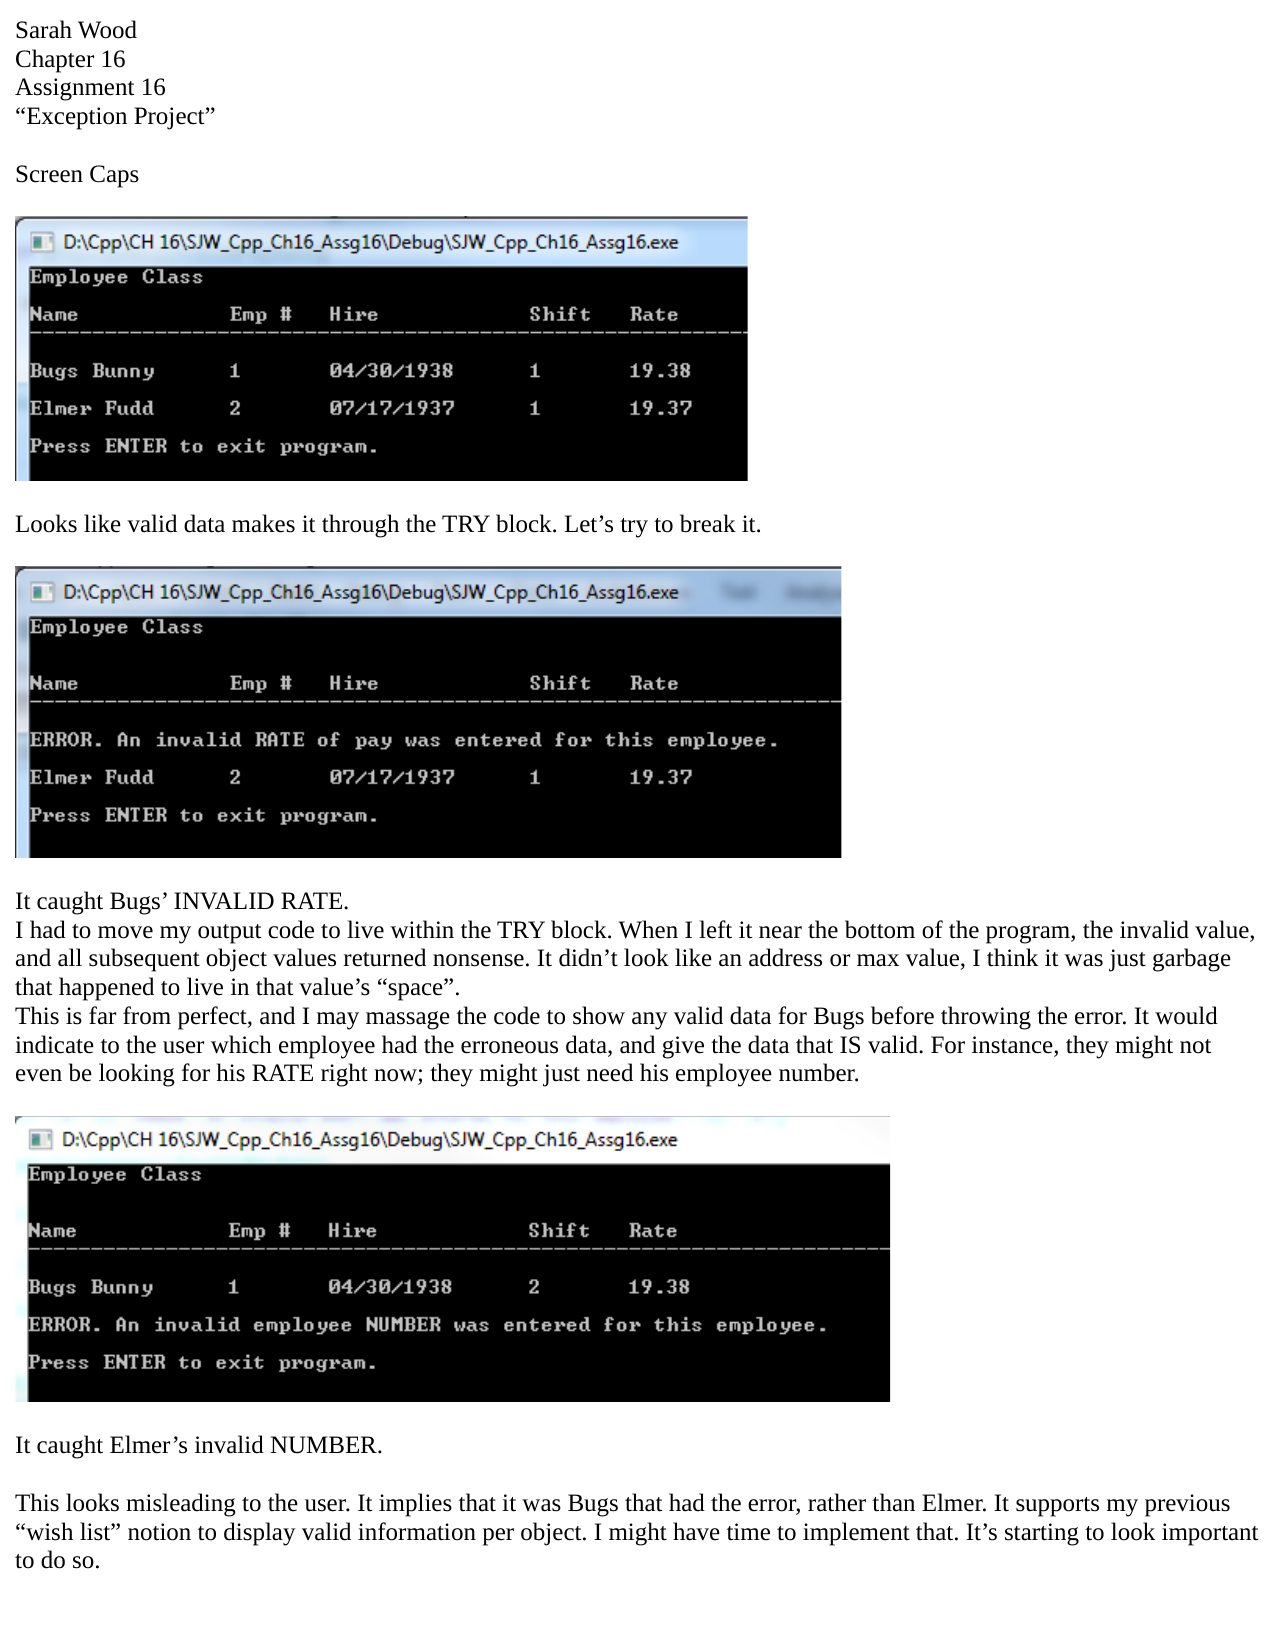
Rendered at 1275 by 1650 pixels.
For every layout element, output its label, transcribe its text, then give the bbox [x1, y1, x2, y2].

text Screen Caps [15, 159, 1260, 187]
text This looks misleading to the user. It implies that it was Bugs that had the error, rather than Elmer. It supports my previous “wish list” notion to display valid information per object. I might have time to implement that. It’s starting to look important to do so. [15, 1488, 1260, 1574]
text It caught Bugs’ INVALID RATE. [15, 886, 1260, 915]
text Looks like valid data makes it through the TRY block. Let’s try to break it. [15, 509, 1260, 538]
text Assignment 16 [15, 72, 1260, 101]
text Sarah Wood [15, 15, 1260, 44]
text This is far from perfect, and I may massage the code to show any valid data for Bugs before throwing the error. It would indicate to the user which employee had the erroneous data, and give the data that IS valid. For instance, they might not even be looking for his RATE right now; they might just need his employee number. [15, 1001, 1260, 1087]
text I had to move my output code to live within the TRY block. When I left it near the bottom of the program, the invalid value, and all subsequent object values returned nonsense. It didn’t look like an address or max value, I think it was just garbage that happened to live in that value’s “space”. [15, 915, 1260, 1001]
text It caught Elmer’s invalid NUMBER. [15, 1431, 1260, 1459]
text Chapter 16 [15, 44, 1260, 72]
text “Exception Project” [15, 101, 1260, 130]
